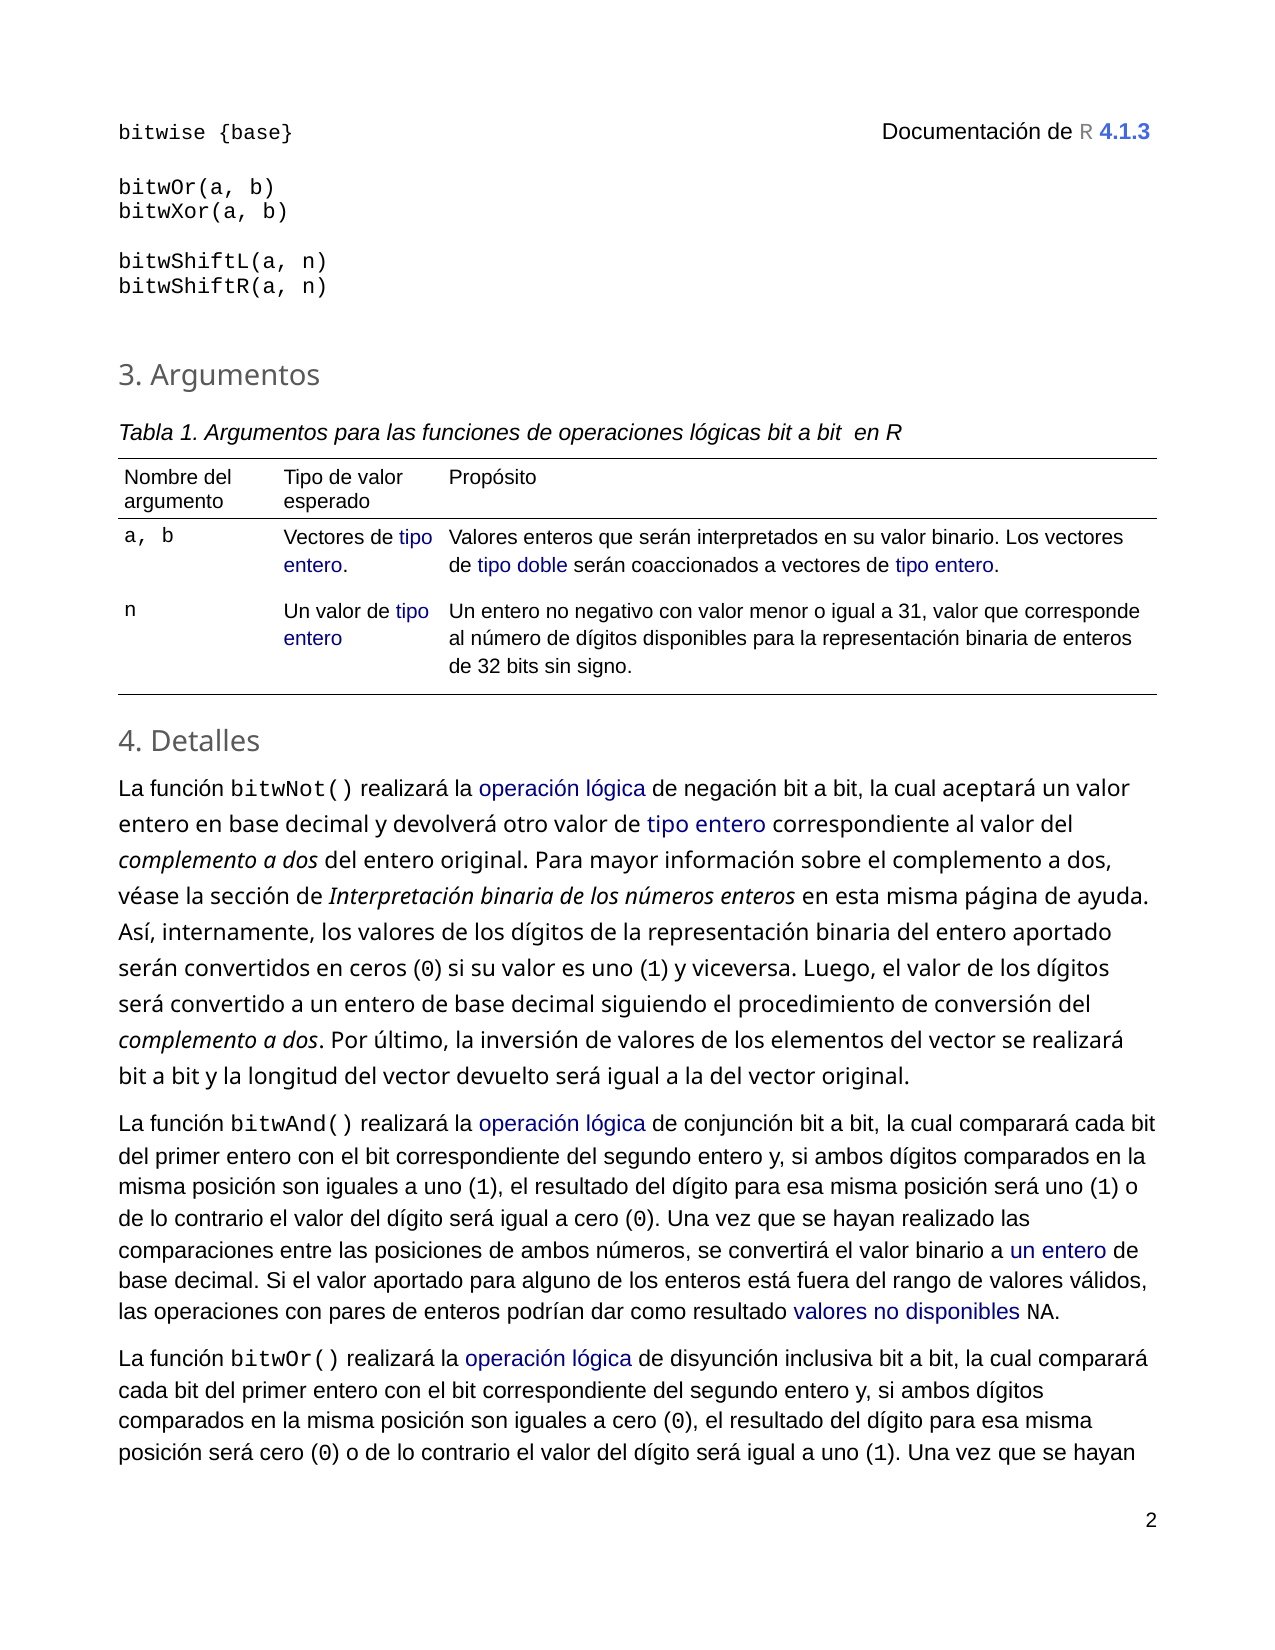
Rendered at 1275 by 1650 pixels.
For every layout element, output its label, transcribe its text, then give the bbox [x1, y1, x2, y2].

table_cell Un valor de tipo entero [278, 593, 443, 694]
text bitwXor(a, b) [118, 201, 1157, 226]
text bitwShiftL(a, n) [118, 250, 1157, 275]
table_cell Valores enteros que serán interpretados en su valor binario. Los vectores de tipo doble serán coaccionados a vectores de tipo entero. [443, 519, 1157, 593]
text La función bitwAnd() realizará la operación lógica de conjunción bit a bit, la cual comparará cada bit del primer entero con el bit correspondiente del segundo entero y, si ambos dígitos comparados en la misma posición son iguales a uno (1), el resultado del dígito para esa misma posición será uno (1) o de lo contrario el valor del dígito será igual a cero (0). Una vez que se hayan realizado las comparaciones entre las posiciones de ambos números, se convertirá el valor binario a un entero de base decimal. Si el valor aportado para alguno de los enteros está fuera del rango de valores válidos, las operaciones con pares de enteros podrían dar como resultado valores no disponibles NA. [118, 1110, 1157, 1326]
subtitle 4. Detalles [118, 720, 1157, 760]
table_cell Un entero no negativo con valor menor o igual a 31, valor que corresponde al número de dígitos disponibles para la representación binaria de enteros de 32 bits sin signo. [443, 593, 1157, 694]
text bitwShiftR(a, n) [118, 275, 1157, 300]
table_cell a, b [118, 519, 277, 593]
table_header Tipo de valor esperado [278, 459, 443, 518]
table_cell Vectores de tipo entero. [278, 519, 443, 593]
text bitwOr(a, b) [118, 176, 1157, 201]
text La función bitwNot() realizará la operación lógica de negación bit a bit, la cual aceptará un valor entero en base decimal y devolverá otro valor de tipo entero correspondiente al valor del complemento a dos del entero original. Para mayor información sobre el complemento a dos, véase la sección de Interpretación binaria de los números enteros en esta misma página de ayuda. Así, internamente, los valores de los dígitos de la representación binaria del entero aportado serán convertidos en ceros (0) si su valor es uno (1) y viceversa. Luego, el valor de los dígitos será convertido a un entero de base decimal siguiendo el procedimiento de conversión del complemento a dos. Por último, la inversión de valores de los elementos del vector se realizará bit a bit y la longitud del vector devuelto será igual a la del vector original. [118, 772, 1157, 1091]
table_cell n [118, 593, 277, 694]
subtitle 3. Argumentos [118, 354, 1157, 394]
table_header Nombre del argumento [118, 459, 277, 518]
text La función bitwOr() realizará la operación lógica de disyunción inclusiva bit a bit, la cual comparará cada bit del primer entero con el bit correspondiente del segundo entero y, si ambos dígitos comparados en la misma posición son iguales a cero (0), el resultado del dígito para esa misma posición será cero (0) o de lo contrario el valor del dígito será igual a uno (1). Una vez que se hayan [118, 1345, 1157, 1468]
text Tabla 1. Argumentos para las funciones de operaciones lógicas bit a bit en R [118, 419, 1157, 445]
table_header Propósito [443, 459, 1157, 518]
